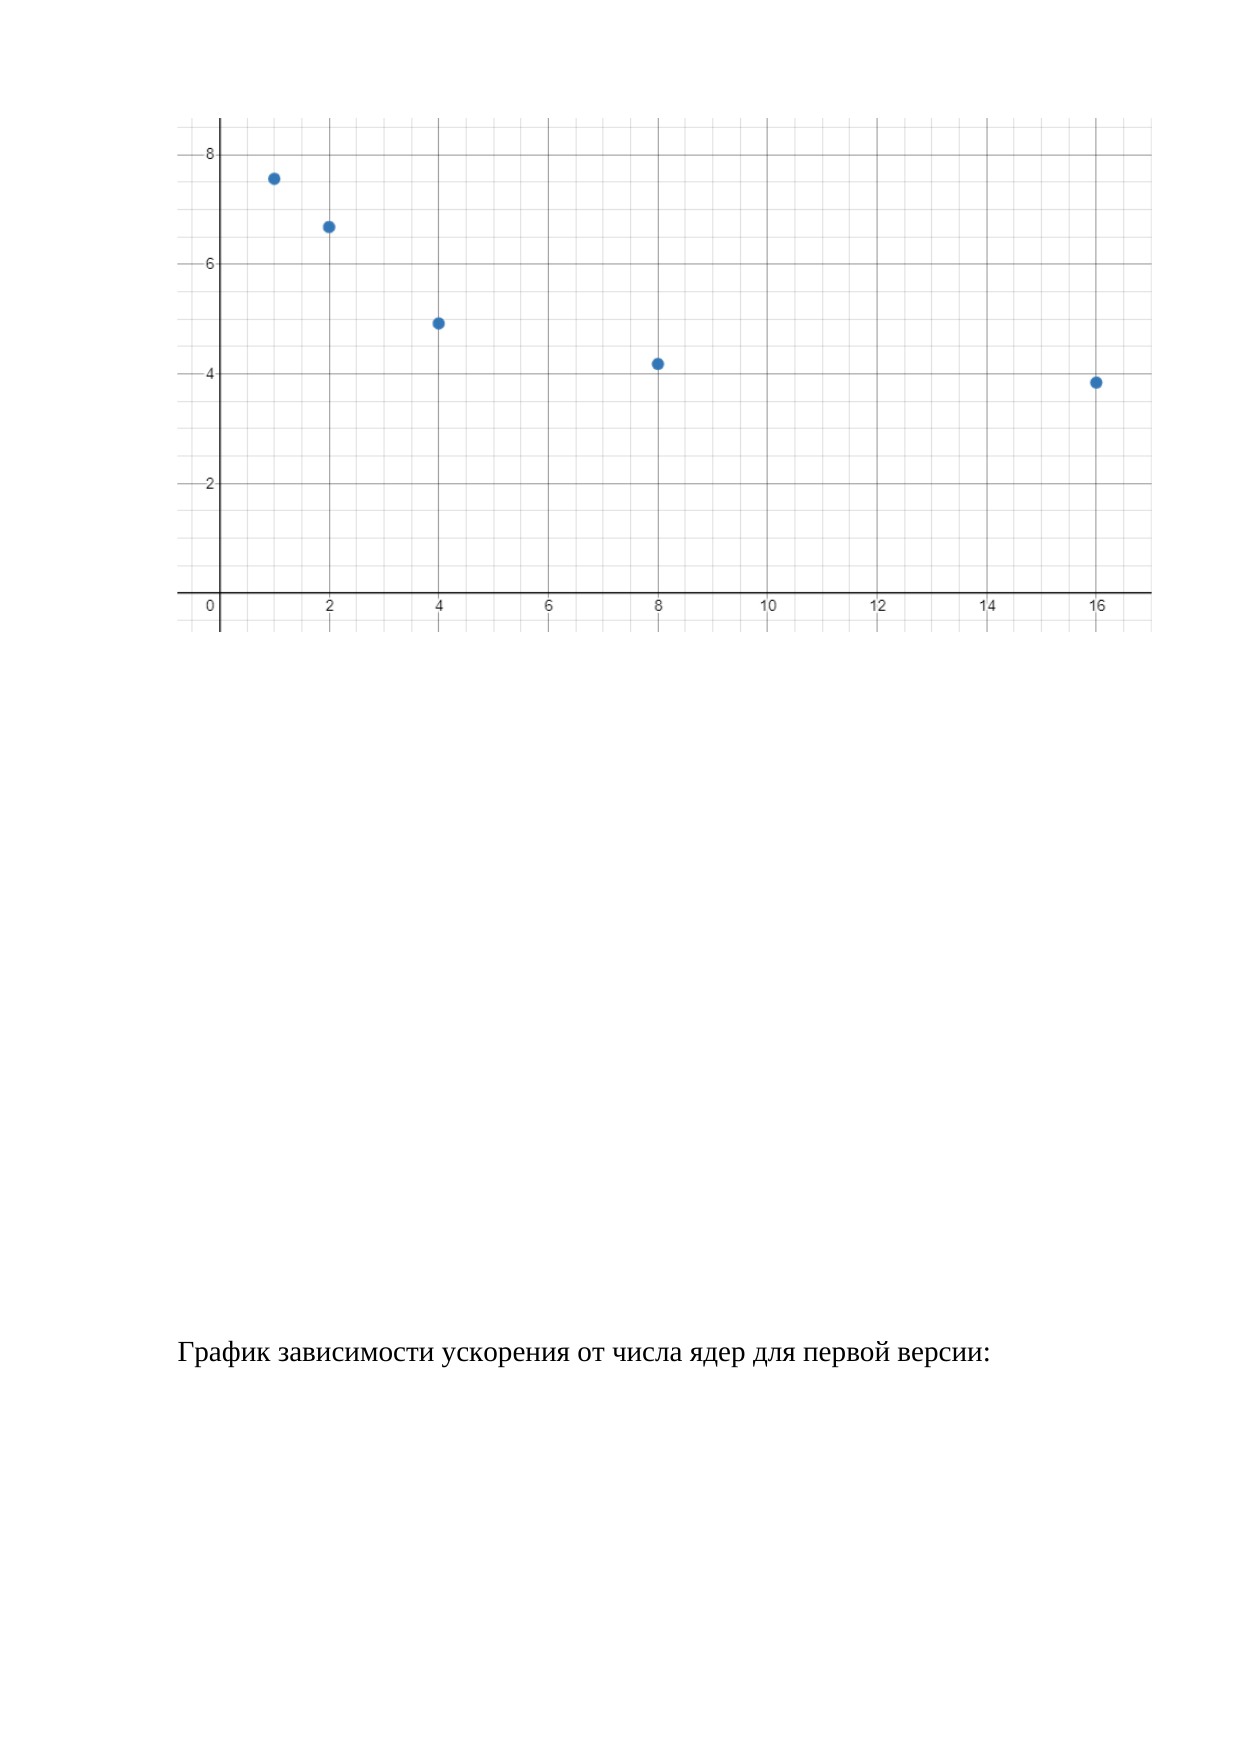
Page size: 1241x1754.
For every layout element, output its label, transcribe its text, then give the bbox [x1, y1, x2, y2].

picture [177, 118, 1152, 632]
text График зависимости ускорения от числа ядер для первой версии: [177, 1334, 1152, 1368]
